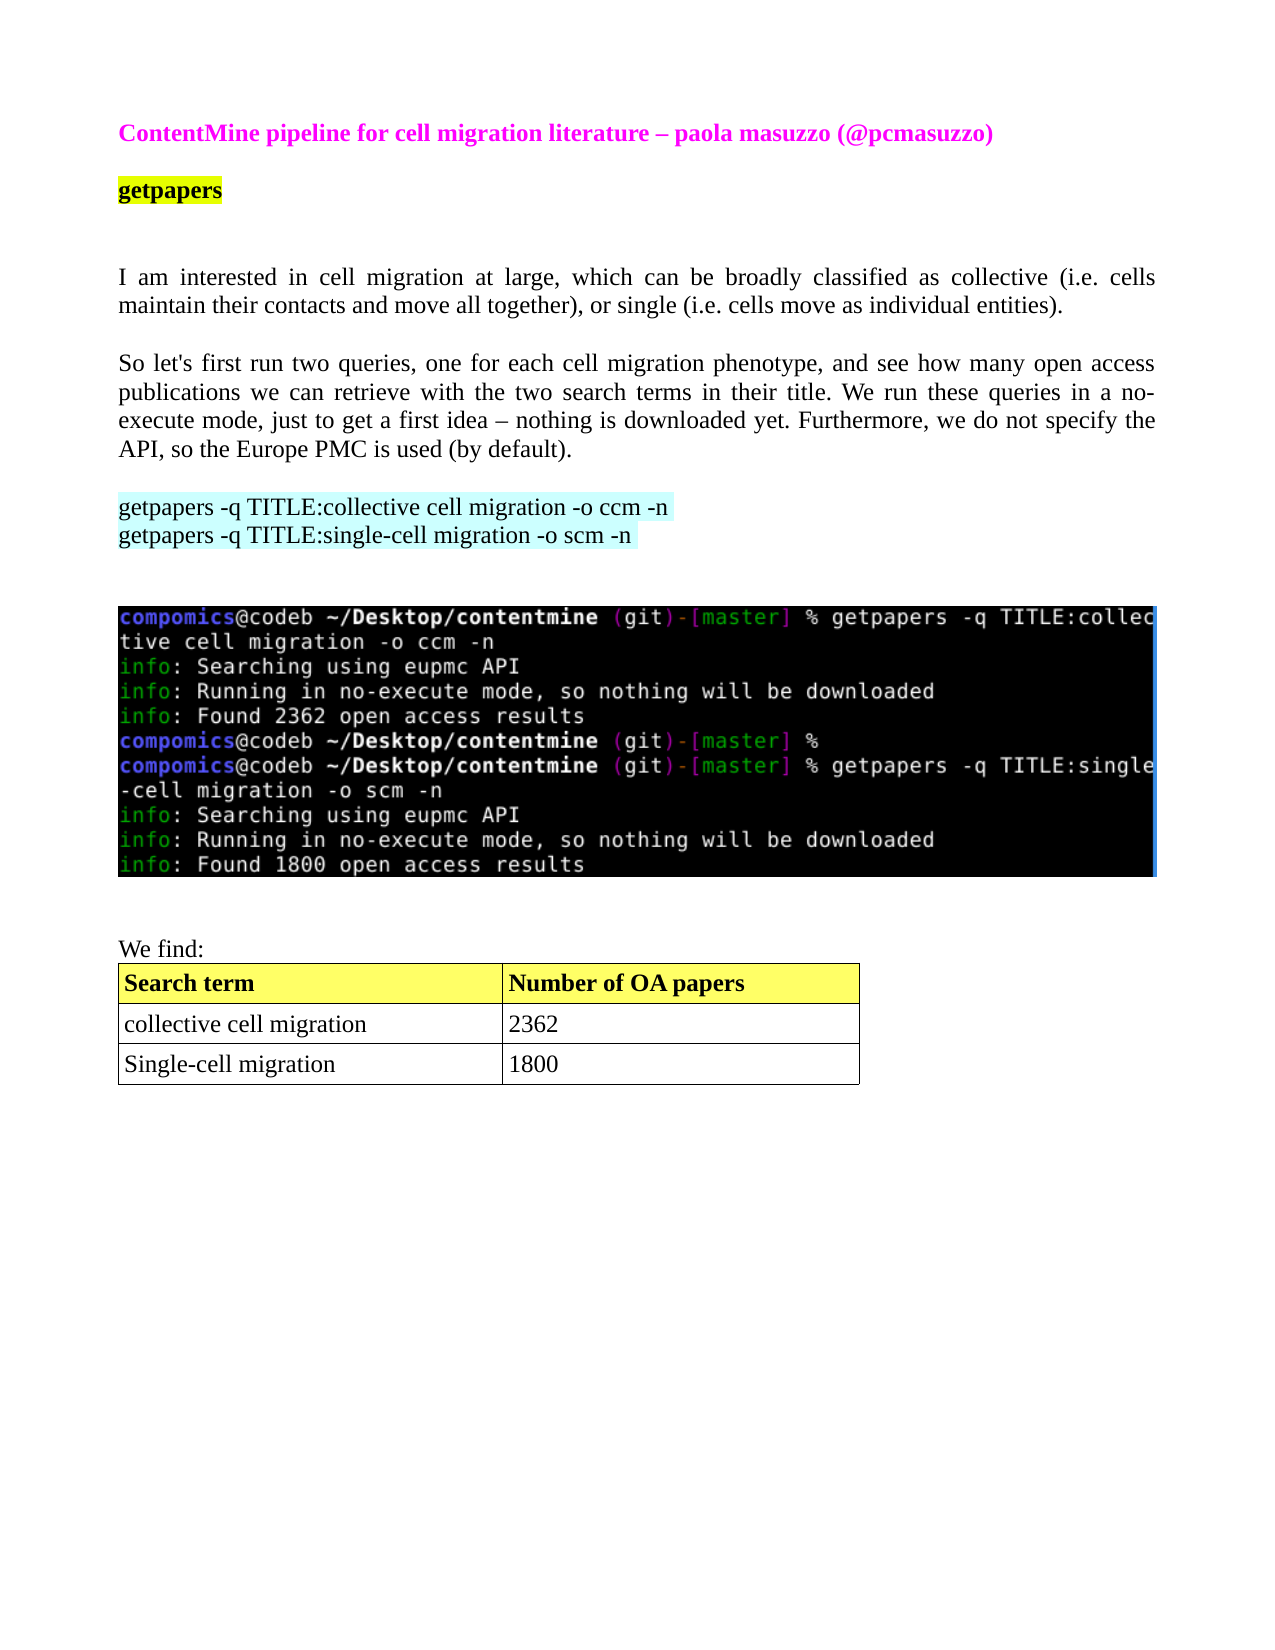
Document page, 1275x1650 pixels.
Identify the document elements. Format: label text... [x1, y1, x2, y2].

text So let's first run two queries, one for each cell migration phenotype, and see how many open access publications we can retrieve with the two search terms in their title. We run these queries in a no-execute mode, just to get a first idea – nothing is downloaded yet. Furthermore, we do not specify the API, so the Europe PMC is used (by default). [118, 348, 1157, 463]
table_header Search term [119, 964, 502, 1003]
table_cell 1800 [503, 1044, 859, 1083]
table_cell 2362 [503, 1004, 859, 1043]
text I am interested in cell migration at large, which can be broadly classified as collective (i.e. cells maintain their contacts and move all together), or single (i.e. cells move as individual entities). [118, 262, 1157, 319]
table_cell collective cell migration [119, 1004, 502, 1043]
text getpapers [118, 176, 1157, 204]
text We find: [118, 934, 1157, 962]
text ContentMine pipeline for cell migration literature – paola masuzzo (@pcmasuzzo) [118, 118, 1157, 147]
text getpapers -q TITLE:collective cell migration -o ccm -n [118, 492, 1157, 521]
table_header Number of OA papers [503, 964, 859, 1003]
table_cell Single-cell migration [119, 1044, 502, 1083]
picture [118, 606, 1157, 877]
text getpapers -q TITLE:single-cell migration -o scm -n [118, 521, 1157, 549]
